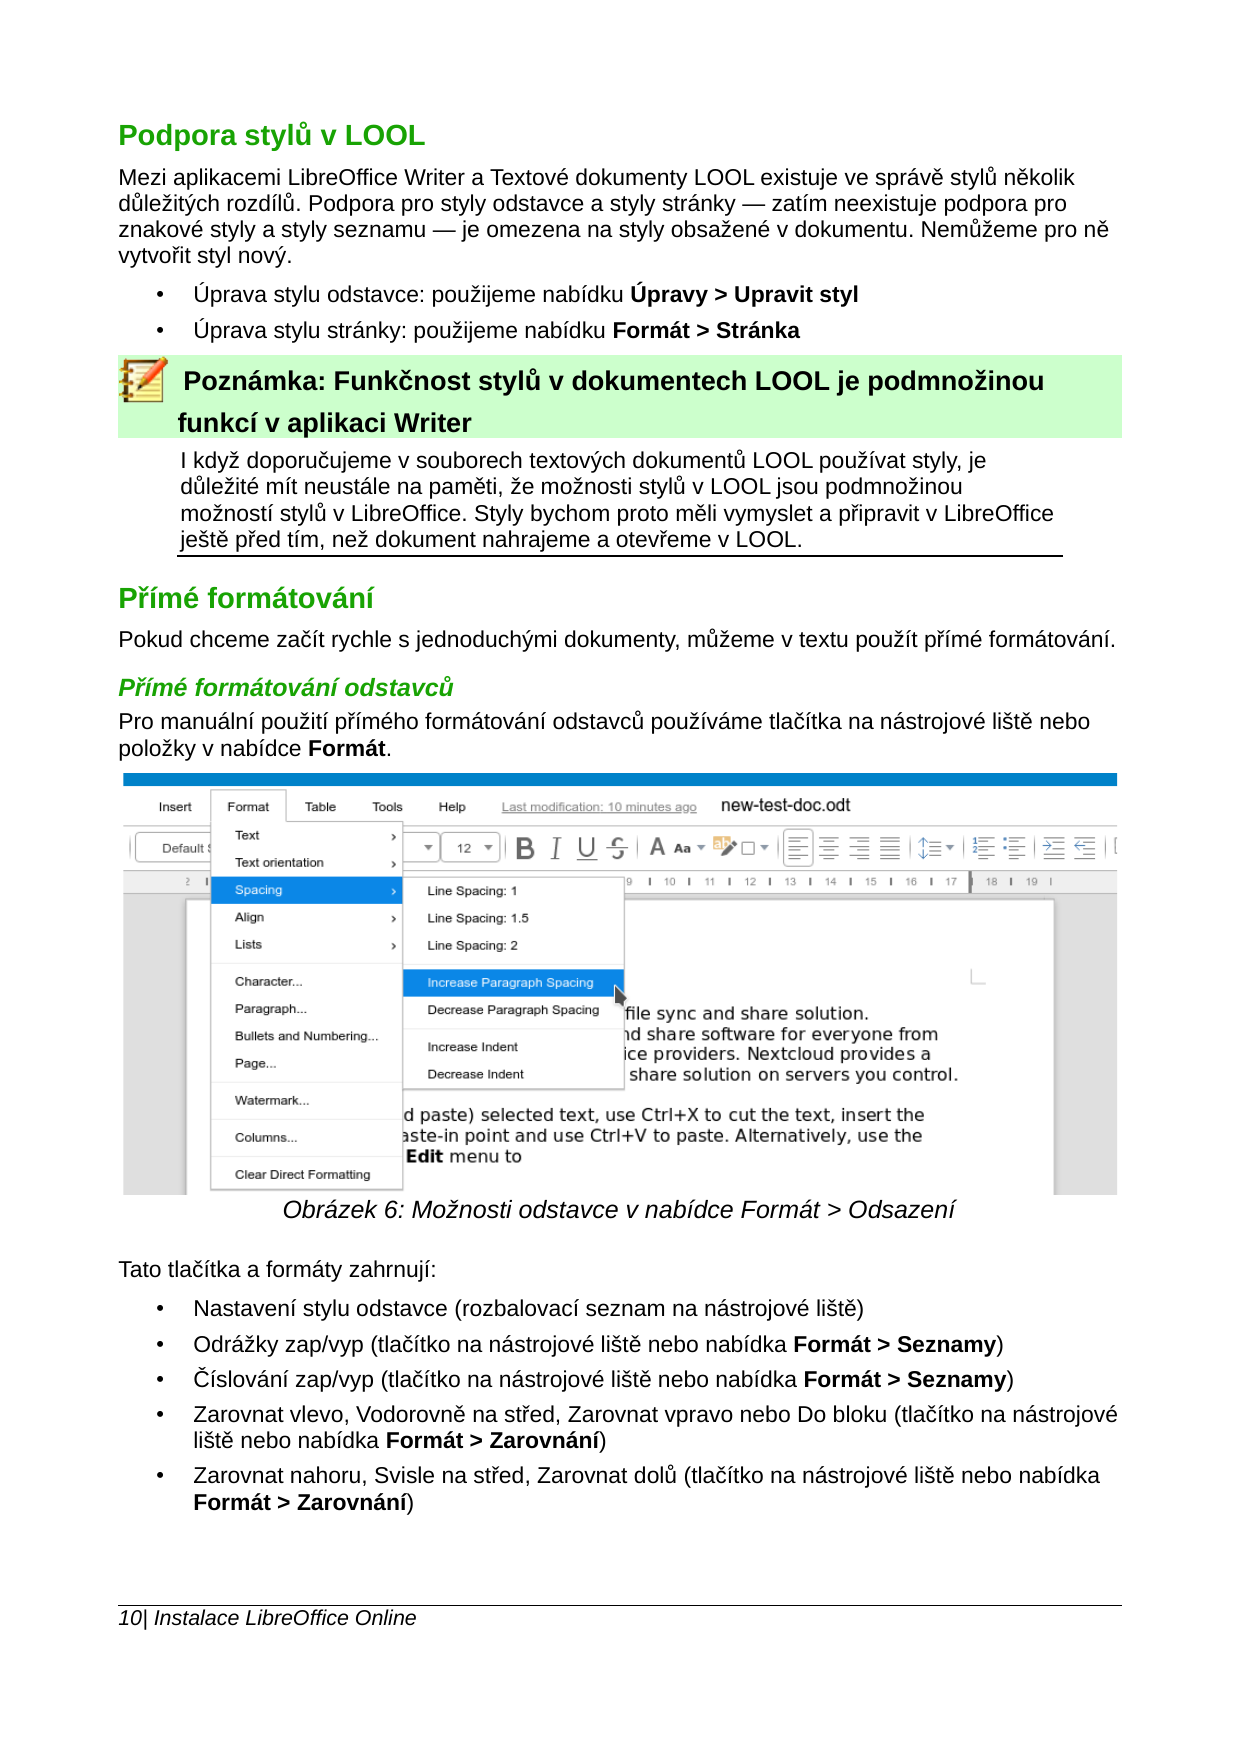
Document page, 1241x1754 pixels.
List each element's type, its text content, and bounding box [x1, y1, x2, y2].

text Obrázek 6: Možnosti odstavce v nabídce Formát > Odsazení [118, 773, 1122, 1223]
subtitle Přímé formátování odstavců [118, 673, 1122, 702]
list Zarovnat vlevo, Vodorovně na střed, Zarovnat vpravo nebo Do bloku (tlačítko na nástrojové liště nebo nabídka Formát > Zarovnání) [156, 1401, 1122, 1454]
picture [123, 773, 1118, 1195]
list Číslování zap/vyp (tlačítko na nástrojové liště nebo nabídka Formát > Seznamy) [156, 1366, 1122, 1392]
list Zarovnat nahoru, Svisle na střed, Zarovnat dolů (tlačítko na nástrojové liště nebo nabídka Formát > Zarovnání) [156, 1462, 1122, 1515]
picture [119, 355, 170, 406]
list Odrážky zap/vyp (tlačítko na nástrojové liště nebo nabídka Formát > Seznamy) [156, 1331, 1122, 1357]
subtitle Podpora stylů v LOOL [118, 118, 1122, 152]
text I když doporučujeme v souborech textových dokumentů LOOL používat styly, je důležité mít neustále na paměti, že možnosti stylů v LOOL jsou podmnožinou možností stylů v LibreOffice. Styly bychom proto měli vymyslet a připravit v LibreOffice ještě před tím, než dokument nahrajeme a otevřeme v LOOL. [177, 444, 1063, 555]
subtitle Poznámka: Funkčnost stylů v dokumentech LOOL je podmnožinou funkcí v aplikaci Writer [118, 355, 1122, 438]
text Pro manuální použití přímého formátování odstavců používáme tlačítka na nástrojové liště nebo položky v nabídce Formát. [118, 708, 1122, 761]
list Úprava stylu stránky: použijeme nabídku Formát > Stránka [156, 317, 1122, 343]
text Pokud chceme začít rychle s jednoduchými dokumenty, můžeme v textu použít přímé formátování. [118, 626, 1122, 653]
subtitle Přímé formátování [118, 581, 1122, 615]
list Nastavení stylu odstavce (rozbalovací seznam na nástrojové liště) [156, 1295, 1122, 1322]
list Úprava stylu odstavce: použijeme nabídku Úpravy > Upravit styl [156, 281, 1122, 308]
text Tato tlačítka a formáty zahrnují: [118, 1256, 1122, 1283]
text Mezi aplikacemi LibreOffice Writer a Textové dokumenty LOOL existuje ve správě stylů několik důležitých rozdílů. Podpora pro styly odstavce a styly stránky — zatím neexistuje podpora pro znakové styly a styly seznamu — je omezena na styly obsažené v dokumentu. Nemůžeme pro ně vytvořit styl nový. [118, 163, 1122, 269]
